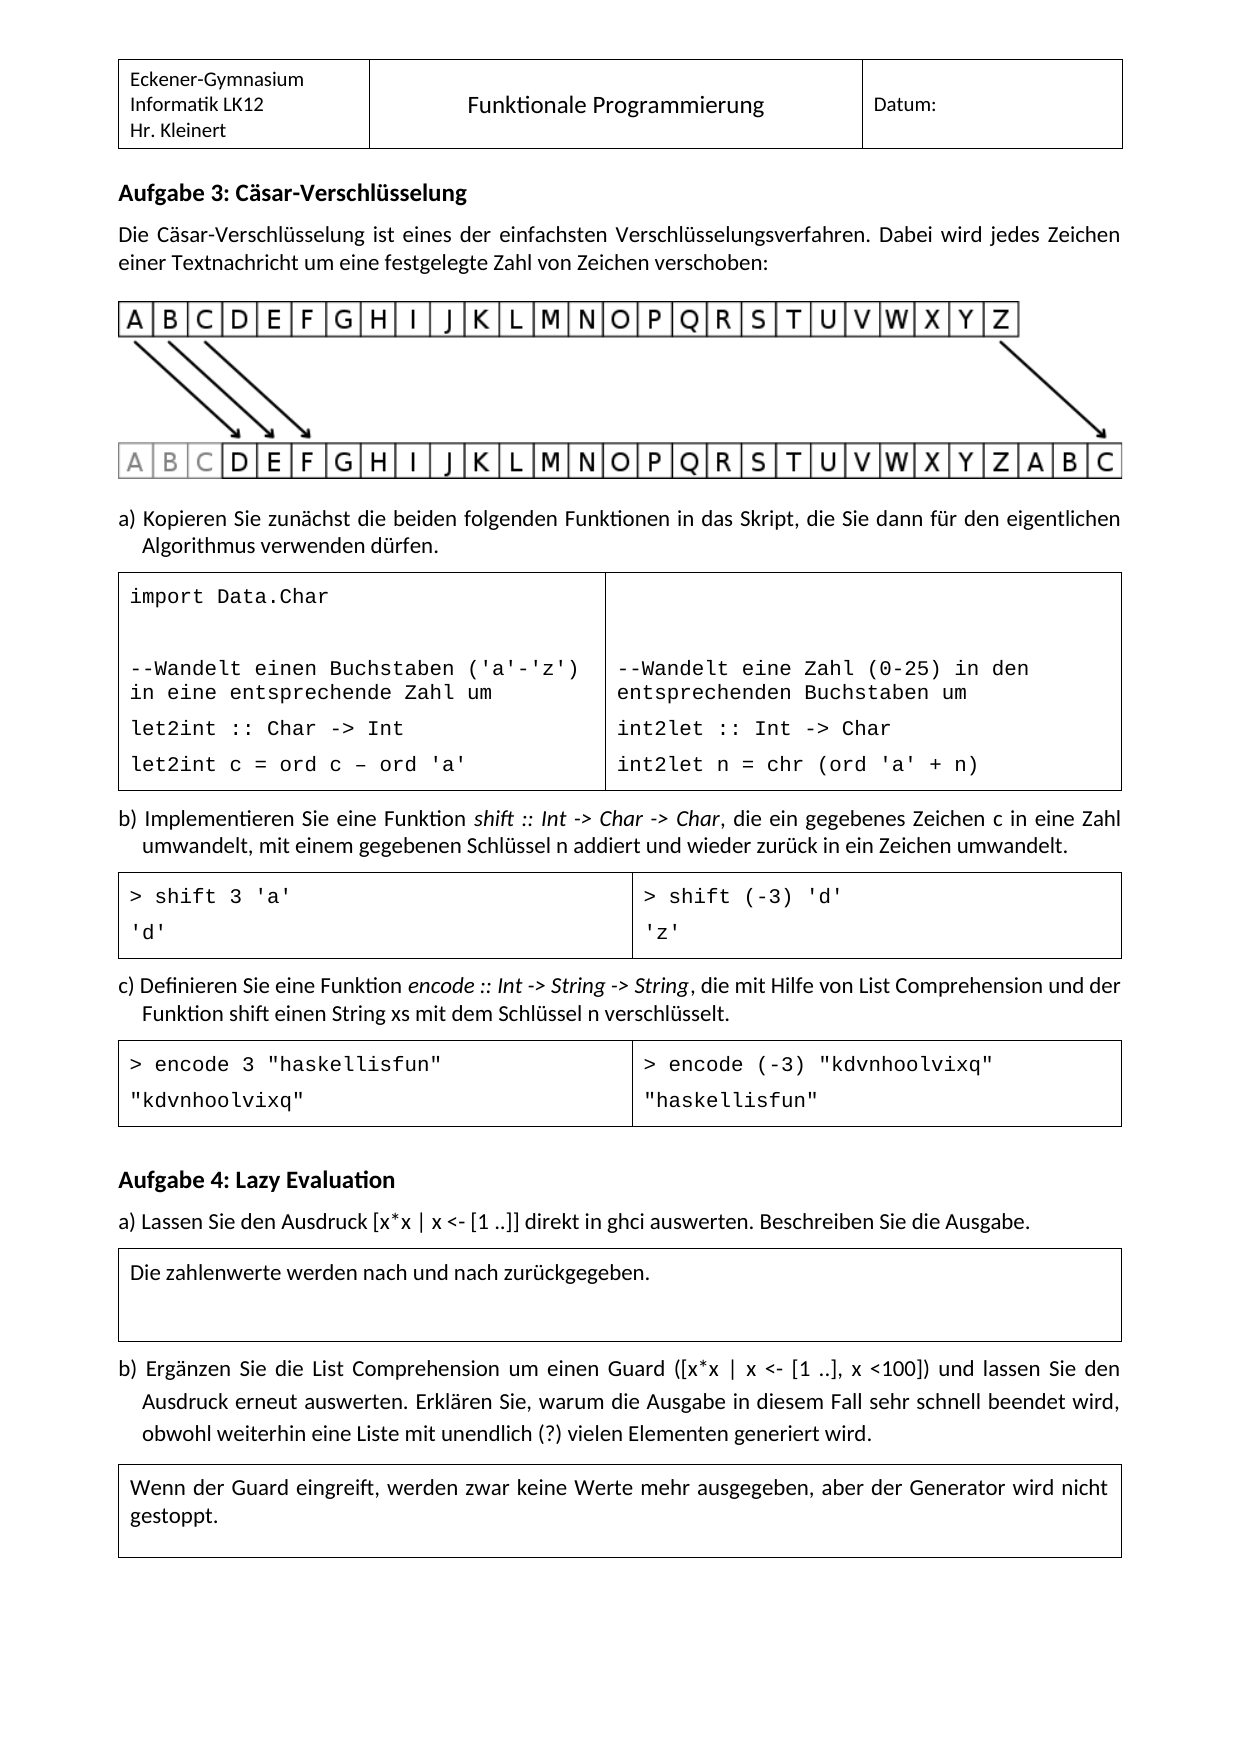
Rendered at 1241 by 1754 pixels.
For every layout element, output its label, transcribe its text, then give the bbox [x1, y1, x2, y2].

table_header Die zahlenwerte werden nach und nach zurückgegeben. [119, 1249, 1121, 1341]
text Aufgabe 3: Cäsar-Verschlüsselung [118, 177, 1122, 208]
text a) Lassen Sie den Ausdruck [x*x | x <- [1 ..]] direkt in ghci auswerten. Beschreiben Sie die Ausgabe. [118, 1207, 1122, 1236]
table_header > encode (-3) "kdvnhoolvixq" "haskellisfun" [633, 1041, 1121, 1126]
text Aufgabe 4: Lazy Evaluation [118, 1164, 1122, 1195]
text a) Kopieren Sie zunächst die beiden folgenden Funktionen in das Skript, die Sie dann für den eigentlichen Algorithmus verwenden dürfen. [118, 504, 1122, 560]
table_header > shift 3 'a' 'd' [119, 873, 632, 958]
table_header import Data.Char --Wandelt einen Buchstaben ('a'-'z') in eine entsprechende Zahl um let2int :: Char -> Int let2int c = ord c – ord 'a' [119, 573, 605, 790]
text c) Definieren Sie eine Funktion encode :: Int -> String -> String, die mit Hilfe von List Comprehension und der Funktion shift einen String xs mit dem Schlüssel n verschlüsselt. [118, 972, 1122, 1028]
table_header > encode 3 "haskellisfun" "kdvnhoolvixq" [119, 1041, 632, 1126]
table_header Wenn der Guard eingreift, werden zwar keine Werte mehr ausgegeben, aber der Generator wird nicht gestoppt. [119, 1465, 1121, 1557]
picture [118, 301, 1123, 479]
text Die Cäsar-Verschlüsselung ist eines der einfachsten Verschlüsselungsverfahren. Dabei wird jedes Zeichen einer Textnachricht um eine festgelegte Zahl von Zeichen verschoben: [118, 220, 1122, 276]
text b) Ergänzen Sie die List Comprehension um einen Guard ([x*x | x <- [1 ..], x <100]) und lassen Sie den Ausdruck erneut auswerten. Erklären Sie, warum die Ausgabe in diesem Fall sehr schnell beendet wird, obwohl weiterhin eine Liste mit unendlich (?) vielen Elementen generiert wird. [118, 1354, 1122, 1447]
table_header --Wandelt eine Zahl (0-25) in den entsprechenden Buchstaben um int2let :: Int -> Char int2let n = chr (ord 'a' + n) [606, 573, 1121, 790]
table_header > shift (-3) 'd' 'z' [633, 873, 1121, 958]
text b) Implementieren Sie eine Funktion shift :: Int -> Char -> Char, die ein gegebenes Zeichen c in eine Zahl umwandelt, mit einem gegebenen Schlüssel n addiert und wieder zurück in ein Zeichen umwandelt. [118, 804, 1122, 860]
